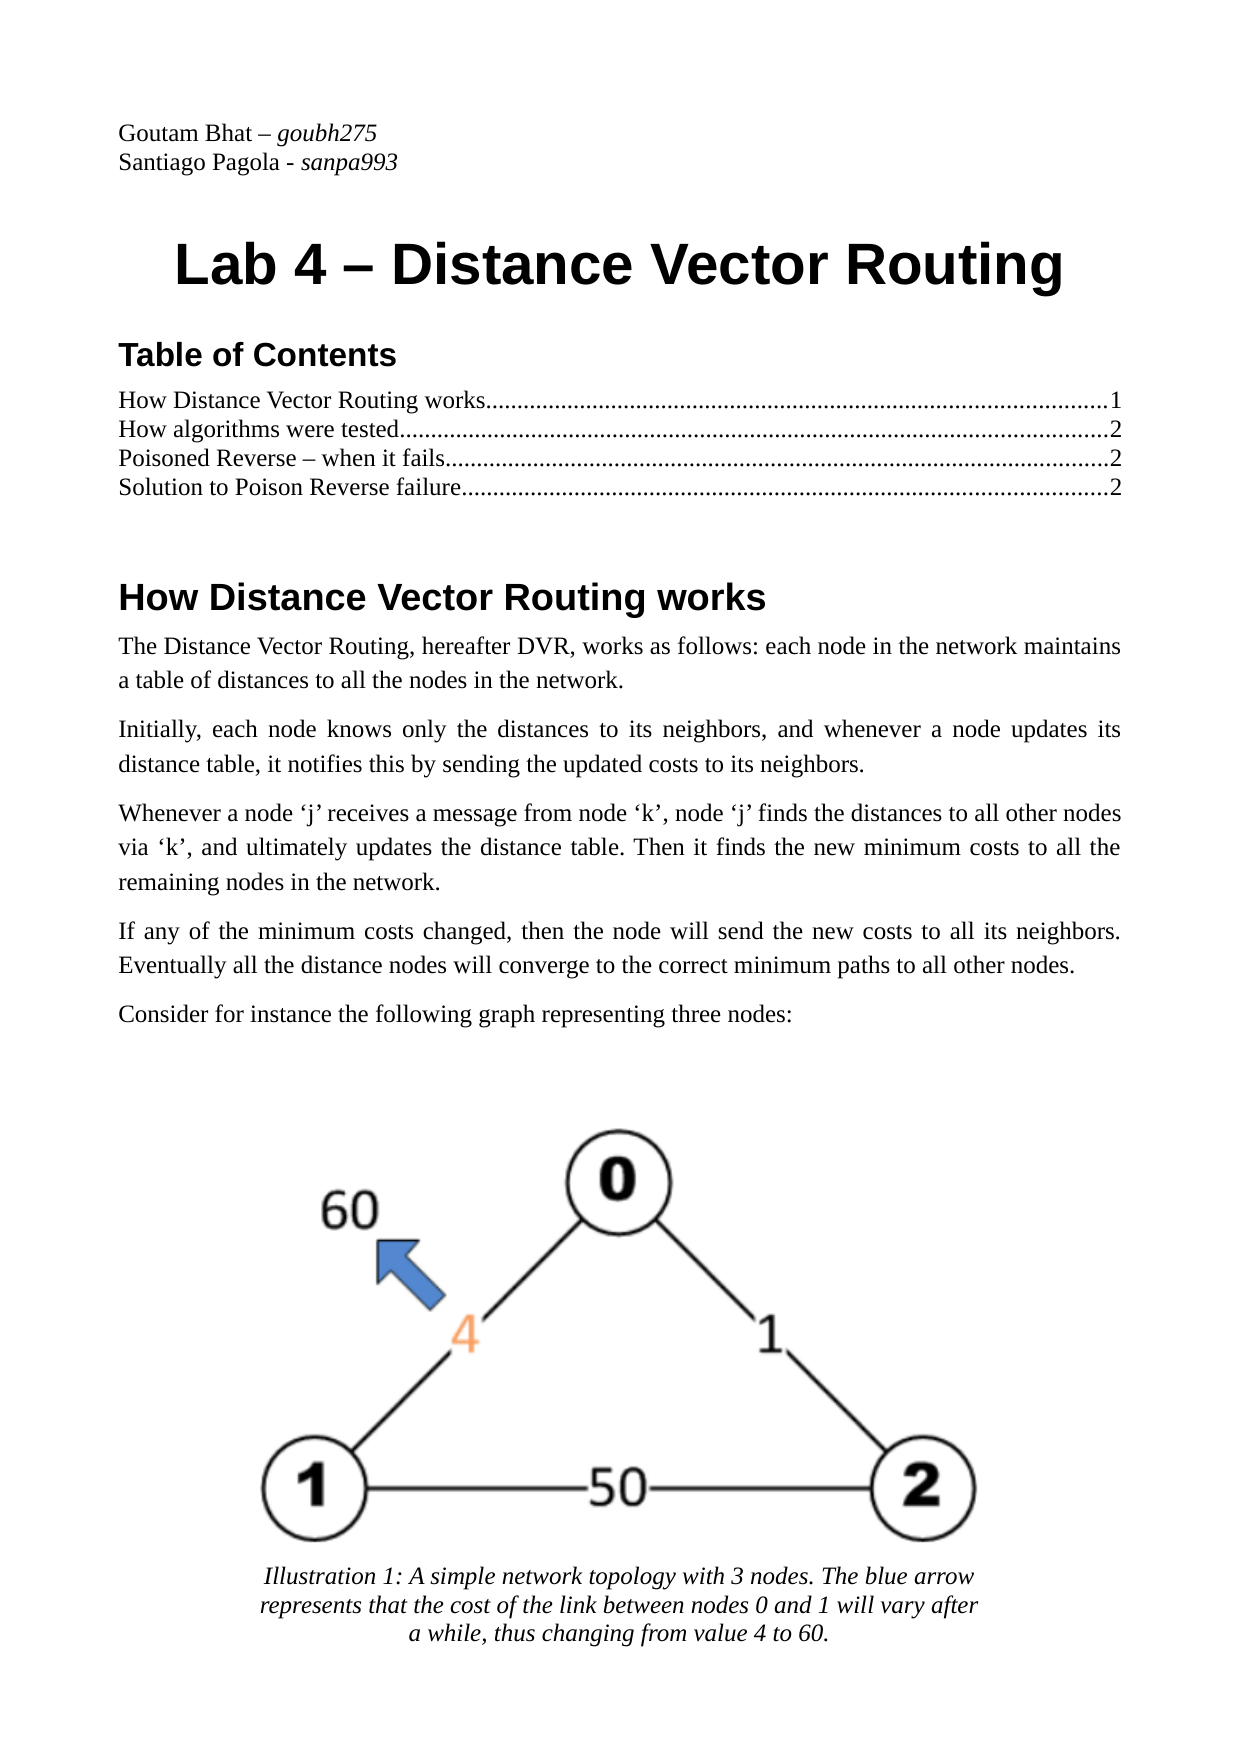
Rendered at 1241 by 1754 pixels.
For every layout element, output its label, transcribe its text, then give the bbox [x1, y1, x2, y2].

text Consider for instance the following graph representing three nodes: [118, 999, 1122, 1028]
subtitle Table of Contents [118, 335, 1122, 373]
text How Distance Vector Routing works 1 [118, 386, 1122, 414]
text If any of the minimum costs changed, then the node will send the new costs to all its neighbors. Eventually all the distance nodes will converge to the correct minimum paths to all other nodes. [118, 916, 1122, 979]
text Illustration 1: A simple network topology with 3 nodes. The blue arrow represents that the cost of the link between nodes 0 and 1 will vary after a while, thus changing from value 4 to 60. [259, 1561, 981, 1647]
text Poisoned Reverse – when it fails 2 [118, 443, 1122, 472]
text The Distance Vector Routing, hereafter DVR, works as follows: each node in the network maintains a table of distances to all the nodes in the network. [118, 631, 1122, 694]
subtitle How Distance Vector Routing works [118, 575, 1122, 618]
text How algorithms were tested 2 [118, 414, 1122, 443]
picture [259, 1061, 982, 1561]
text Solution to Poison Reverse failure 2 [118, 472, 1122, 501]
text Initially, each node knows only the distances to its neighbors, and whenever a node updates its distance table, it notifies this by sending the updated costs to its neighbors. [118, 714, 1122, 778]
text Whenever a node ‘j’ receives a message from node ‘k’, node ‘j’ finds the distances to all other nodes via ‘k’, and ultimately updates the distance table. Then it finds the new minimum costs to all the remaining nodes in the network. [118, 798, 1122, 896]
title Lab 4 – Distance Vector Routing [118, 230, 1122, 297]
